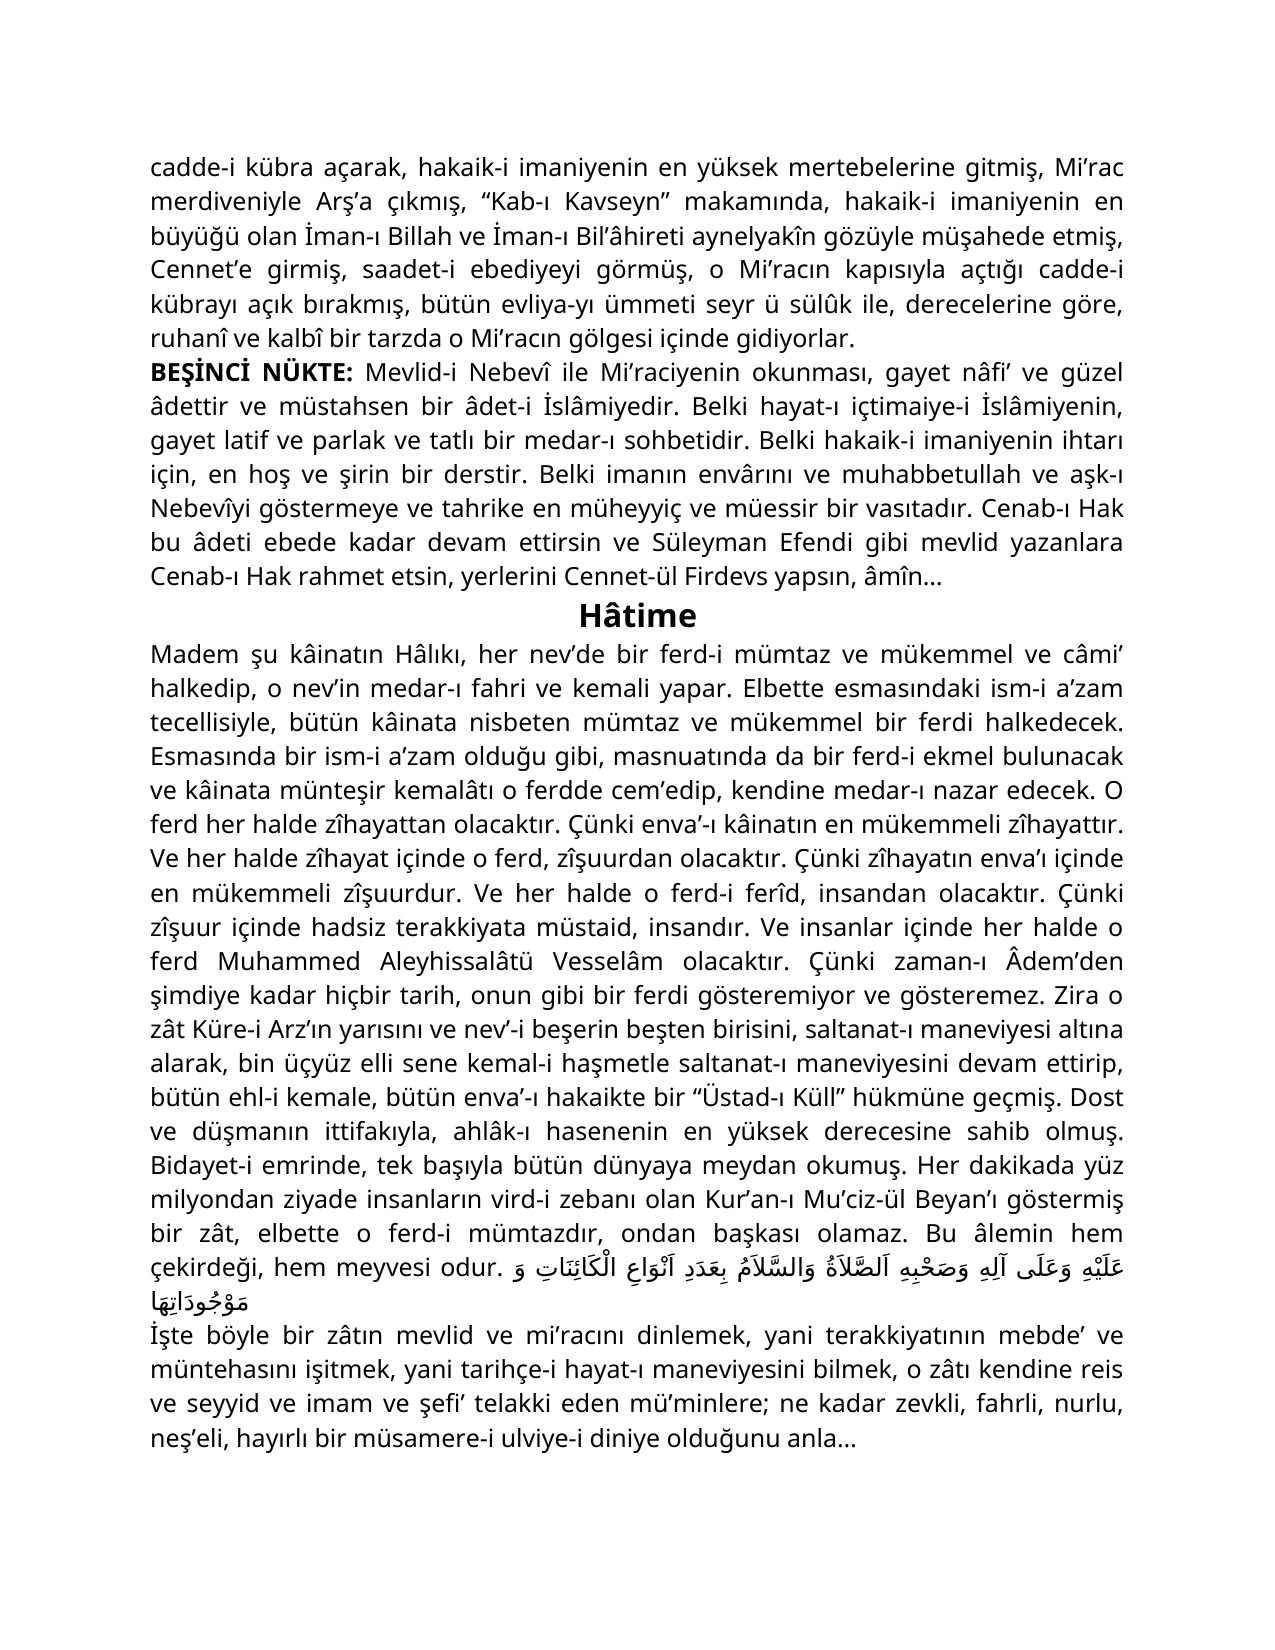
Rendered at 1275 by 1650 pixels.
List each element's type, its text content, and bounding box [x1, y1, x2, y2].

text İşte böyle bir zâtın mevlid ve mi’racını dinlemek, yani terakkiyatının mebde’ ve müntehasını işitmek, yani tarihçe-i hayat-ı maneviyesini bilmek, o zâtı kendine reis ve seyyid ve imam ve şefi’ telakki eden mü’minlere; ne kadar zevkli, fahrli, nurlu, neş’eli, hayırlı bir müsamere-i ulviye-i diniye olduğunu anla… [150, 1318, 1125, 1454]
text Madem şu kâinatın Hâlıkı, her nev’de bir ferd-i mümtaz ve mükemmel ve câmi’ halkedip, o nev’in medar-ı fahri ve kemali yapar. Elbette esmasındaki ism-i a’zam tecellisiyle, bütün kâinata nisbeten mümtaz ve mükemmel bir ferdi halkedecek. Esmasında bir ism-i a’zam olduğu gibi, masnuatında da bir ferd-i ekmel bulunacak ve kâinata münteşir kemalâtı o ferdde cem’edip, kendine medar-ı nazar edecek. O ferd her halde zîhayattan olacaktır. Çünki enva’-ı kâinatın en mükemmeli zîhayattır. Ve her halde zîhayat içinde o ferd, zîşuurdan olacaktır. Çünki zîhayatın enva’ı içinde en mükemmeli zîşuurdur. Ve her halde o ferd-i ferîd, insandan olacaktır. Çünki zîşuur içinde hadsiz terakkiyata müstaid, insandır. Ve insanlar içinde her halde o ferd Muhammed Aleyhissalâtü Vesselâm olacaktır. Çünki zaman-ı Âdem’den şimdiye kadar hiçbir tarih, onun gibi bir ferdi gösteremiyor ve gösteremez. Zira o zât Küre-i Arz’ın yarısını ve nev’-i beşerin beşten birisini, saltanat-ı maneviyesi altına alarak, bin üçyüz elli sene kemal-i haşmetle saltanat-ı maneviyesini devam ettirip, bütün ehl-i kemale, bütün enva’-ı hakaikte bir “Üstad-ı Küll” hükmüne geçmiş. Dost ve düşmanın ittifakıyla, ahlâk-ı hasenenin en yüksek derecesine sahib olmuş. Bidayet-i emrinde, tek başıyla bütün dünyaya meydan okumuş. Her dakikada yüz milyondan ziyade insanların vird-i zebanı olan Kur’an-ı Mu’ciz-ül Beyan’ı göstermiş bir zât, elbette o ferd-i mümtazdır, ondan başkası olamaz. Bu âlemin hem çekirdeği, hem meyvesi odur. عَلَيْهِ وَعَلَى آلِهِ وَصَحْبِهِ اَلصَّلاَةُ وَالسَّلاَمُ بِعَدَدِ اَنْوَاعِ الْكَائِنَاتِ وَ مَوْجُودَاتِهَا [150, 637, 1125, 1318]
subtitle Hâtime [150, 593, 1125, 637]
text BEŞİNCİ NÜKTE: Mevlid-i Nebevî ile Mi’raciyenin okunması, gayet nâfi’ ve güzel âdettir ve müstahsen bir âdet-i İslâmiyedir. Belki hayat-ı içtimaiye-i İslâmiyenin, gayet latif ve parlak ve tatlı bir medar-ı sohbetidir. Belki hakaik-i imaniyenin ihtarı için, en hoş ve şirin bir derstir. Belki imanın envârını ve muhabbetullah ve aşk-ı Nebevîyi göstermeye ve tahrike en müheyyiç ve müessir bir vasıtadır. Cenab-ı Hak bu âdeti ebede kadar devam ettirsin ve Süleyman Efendi gibi mevlid yazanlara Cenab-ı Hak rahmet etsin, yerlerini Cennet-ül Firdevs yapsın, âmîn… [150, 354, 1125, 593]
text cadde-i kübra açarak, hakaik-i imaniyenin en yüksek mertebelerine gitmiş, Mi’rac merdiveniyle Arş’a çıkmış, “Kab-ı Kavseyn” makamında, hakaik-i imaniyenin en büyüğü olan İman-ı Billah ve İman-ı Bil’âhireti aynelyakîn gözüyle müşahede etmiş, Cennet’e girmiş, saadet-i ebediyeyi görmüş, o Mi’racın kapısıyla açtığı cadde-i kübrayı açık bırakmış, bütün evliya-yı ümmeti seyr ü sülûk ile, derecelerine göre, ruhanî ve kalbî bir tarzda o Mi’racın gölgesi içinde gidiyorlar. [150, 150, 1125, 354]
